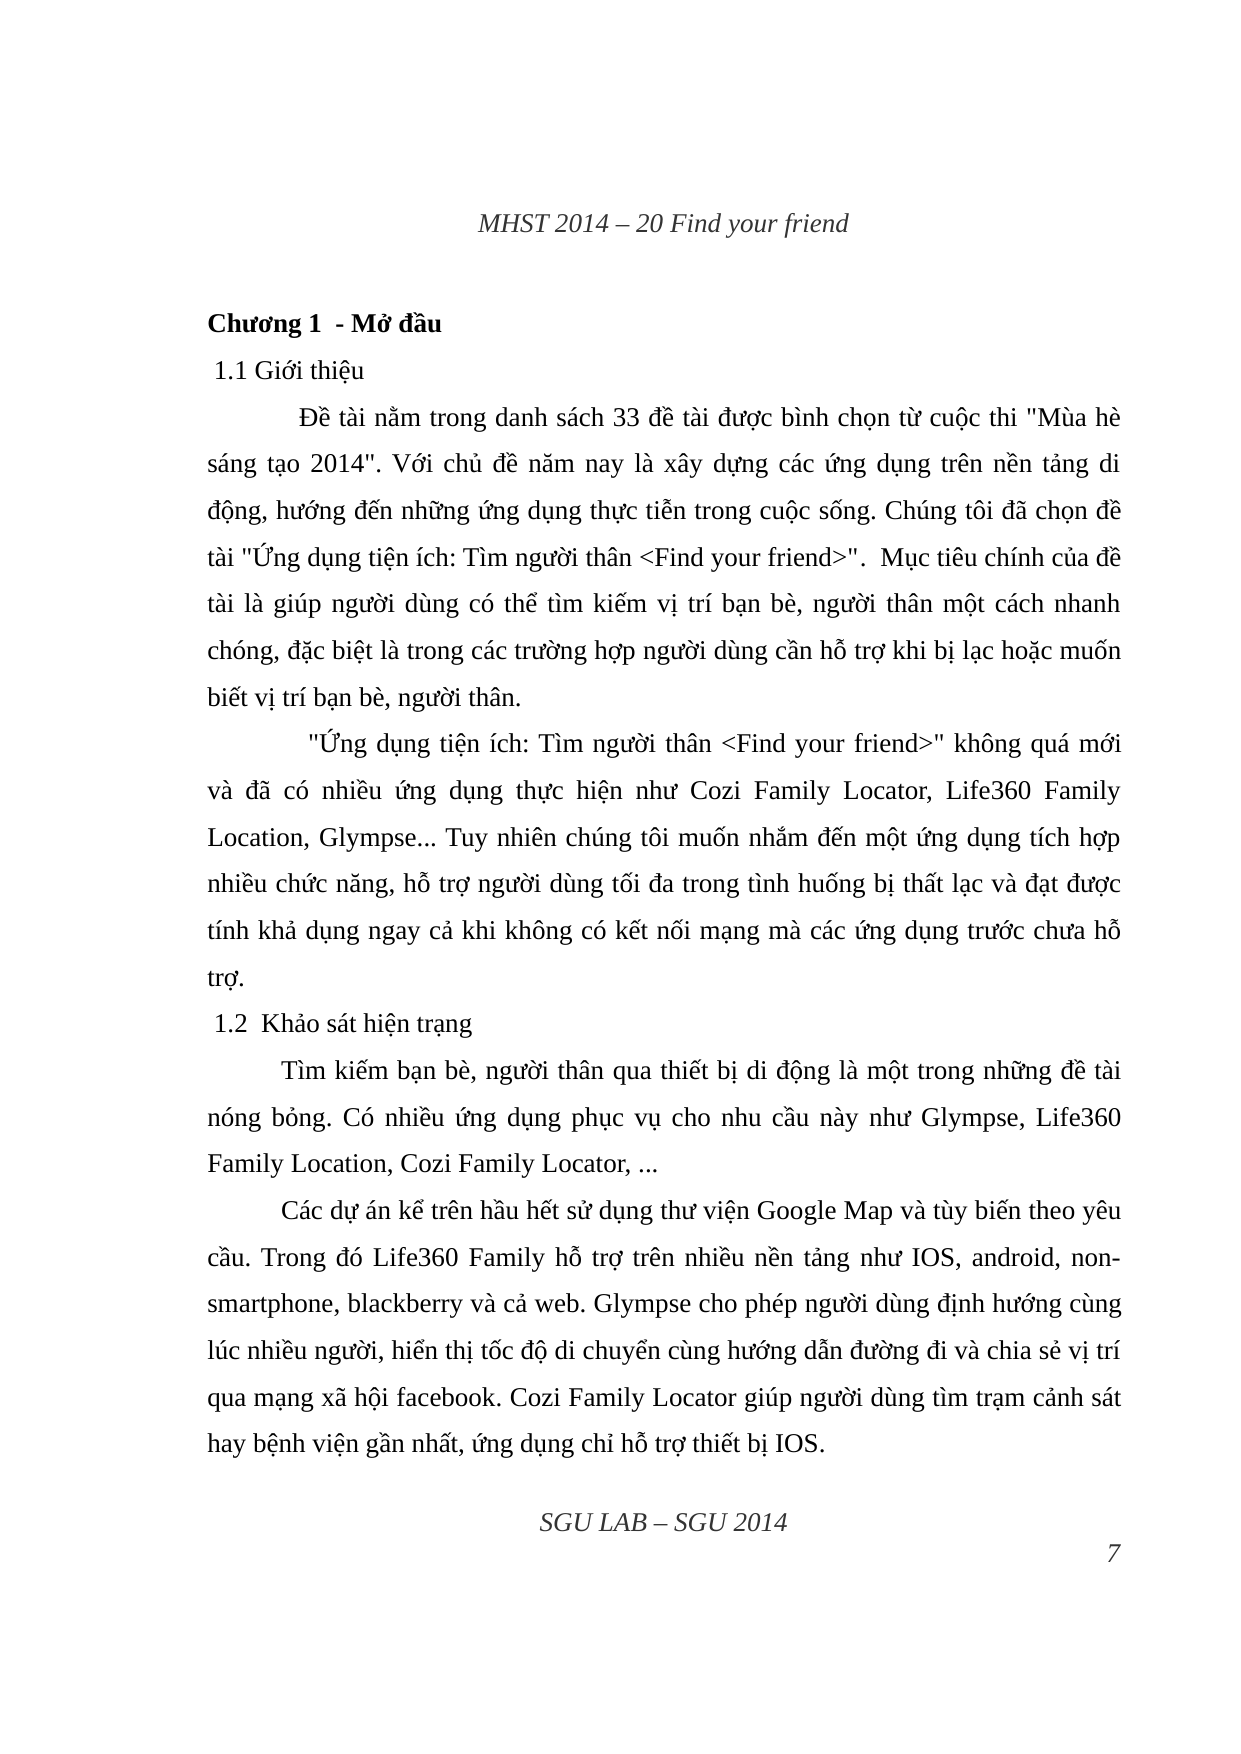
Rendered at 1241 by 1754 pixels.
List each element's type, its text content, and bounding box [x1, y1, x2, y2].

subtitle Khảo sát hiện trạng [207, 1007, 1122, 1039]
subtitle - Mở đầu [207, 307, 1122, 339]
text Các dự án kể trên hầu hết sử dụng thư viện Google Map và tùy biến theo yêu cầu. Trong đó Life360 Family hỗ trợ trên nhiều nền tảng như IOS, android, non-smartphone, blackberry và cả web. Glympse cho phép người dùng định hướng cùng lúc nhiều người, hiển thị tốc độ di chuyển cùng hướng dẫn đường đi và chia sẻ vị trí qua mạng xã hội facebook. Cozi Family Locator giúp người dùng tìm trạm cảnh sát hay bệnh viện gần nhất, ứng dụng chỉ hỗ trợ thiết bị IOS. [207, 1194, 1122, 1459]
text "Ứng dụng tiện ích: Tìm người thân <Find your friend>" không quá mới và đã có nhiều ứng dụng thực hiện như Cozi Family Locator, Life360 Family Location, Glympse... Tuy nhiên chúng tôi muốn nhắm đến một ứng dụng tích hợp nhiều chức năng, hỗ trợ người dùng tối đa trong tình huống bị thất lạc và đạt được tính khả dụng ngay cả khi không có kết nối mạng mà các ứng dụng trước chưa hỗ trợ. [207, 727, 1122, 992]
text Tìm kiếm bạn bè, người thân qua thiết bị di động là một trong những đề tài nóng bỏng. Có nhiều ứng dụng phục vụ cho nhu cầu này như Glympse, Life360 Family Location, Cozi Family Locator, ... [207, 1054, 1122, 1179]
subtitle Giới thiệu [207, 354, 1122, 385]
list Đề tài nằm trong danh sách 33 đề tài được bình chọn từ cuộc thi "Mùa hè sáng tạo 2014". Với chủ đề năm nay là xây dựng các ứng dụng trên nền tảng di động, hướng đến những ứng dụng thực tiễn trong cuộc sống. Chúng tôi đã chọn đề tài "Ứng dụng tiện ích: Tìm người thân <Find your friend>". Mục tiêu chính của đề tài là giúp người dùng có thể tìm kiếm vị trí bạn bè, người thân một cách nhanh chóng, đặc biệt là trong các trường hợp người dùng cần hỗ trợ khi bị lạc hoặc muốn biết vị trí bạn bè, người thân. [169, 401, 1122, 712]
